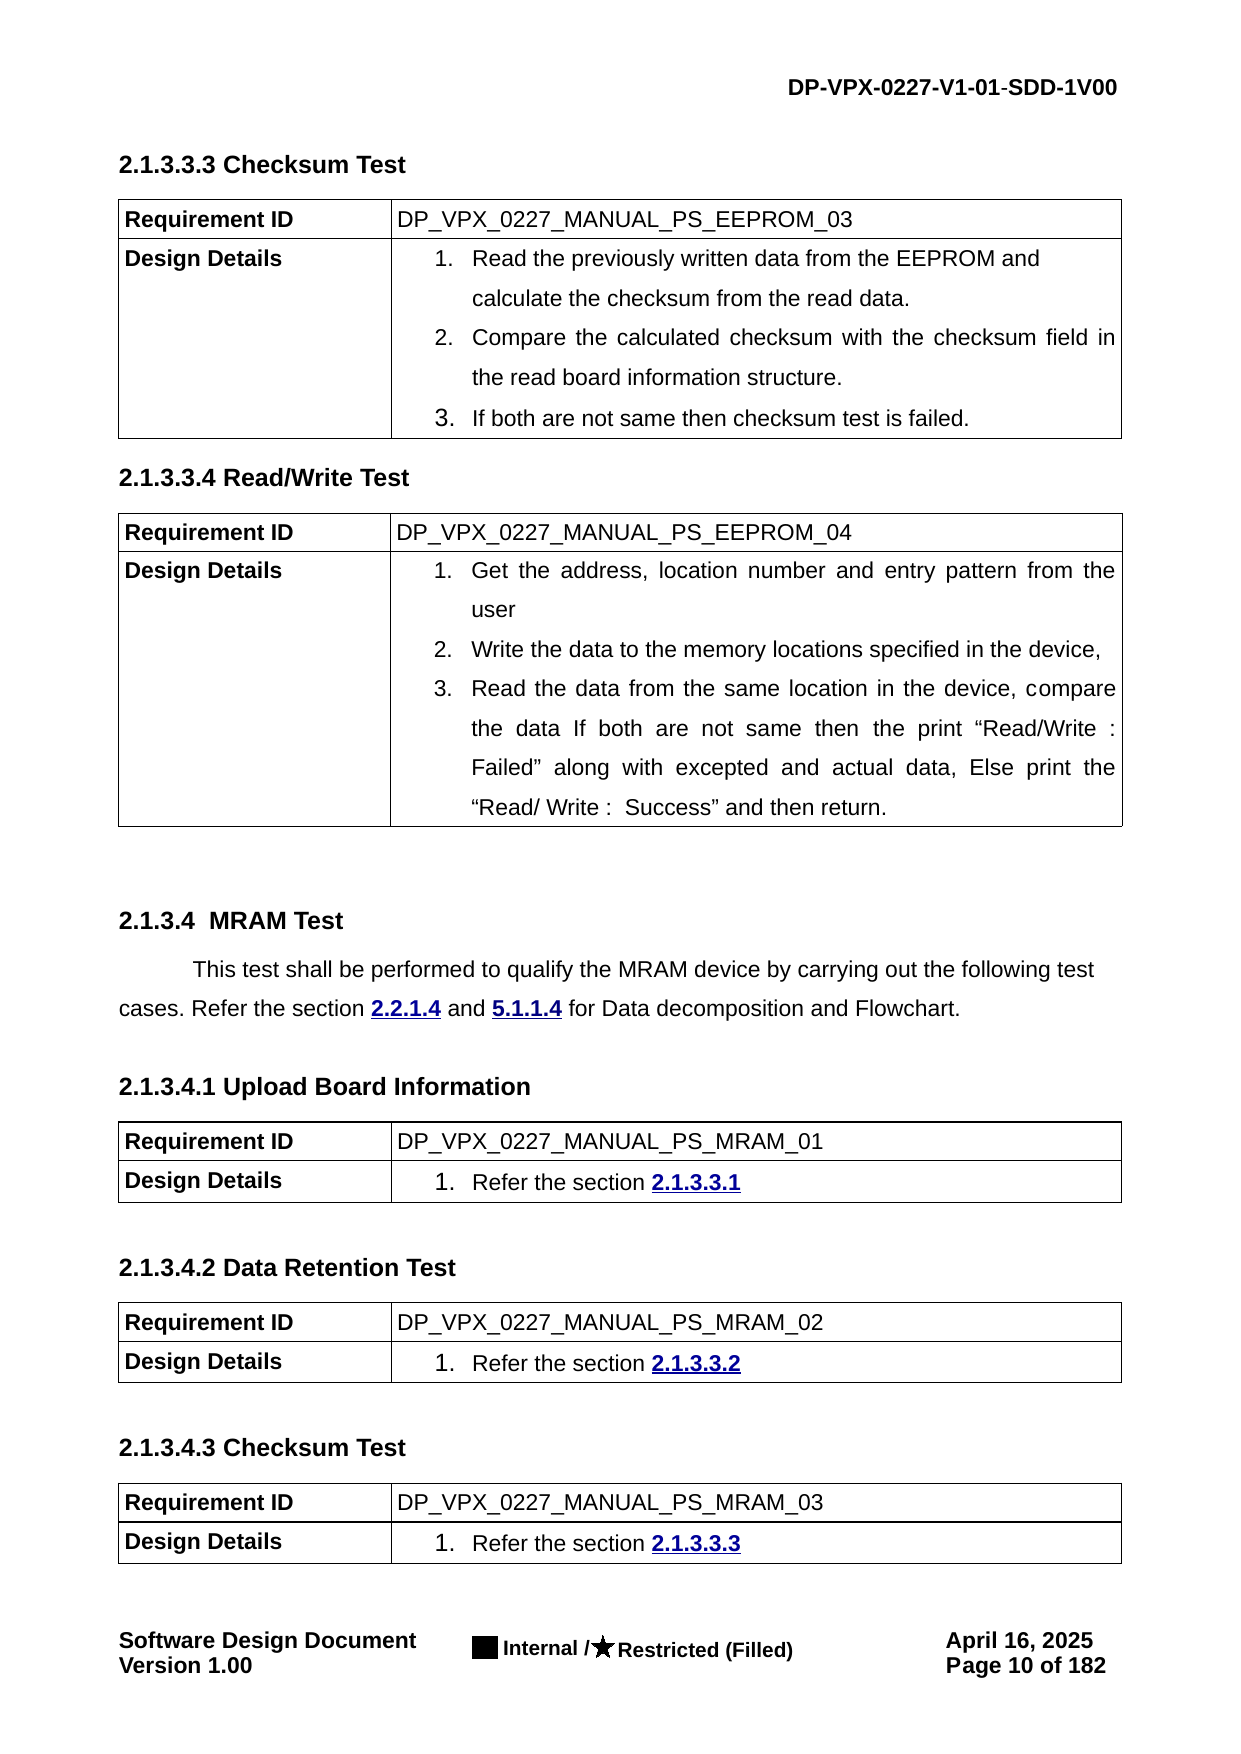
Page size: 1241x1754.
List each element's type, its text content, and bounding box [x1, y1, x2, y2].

table_cell Design Details [119, 1523, 391, 1563]
subtitle Checksum Test [118, 150, 1122, 179]
subtitle Read/Write Test [118, 463, 1122, 492]
table_cell Design Details [119, 1161, 391, 1202]
table_header Requirement ID [119, 200, 391, 238]
table_header Requirement ID [119, 1303, 391, 1341]
table_header DP_VPX_0227_MANUAL_PS_EEPROM_04 [391, 514, 1122, 551]
table_cell Read the previously written data from the EEPROM and calculate the checksum from the read data. Compare the calculated checksum with the checksum field in the read board information structure. If both are not same then checksum test is failed. [392, 239, 1121, 437]
table_cell Refer the section 2.1.3.3.3 [392, 1523, 1121, 1563]
text This test shall be performed to qualify the MRAM device by carrying out the following test cases. Refer the section 2.2.1.4 and 5.1.1.4 for Data decomposition and Flowchart. [118, 956, 1122, 1021]
subtitle MRAM Test [118, 906, 1122, 935]
table_header DP_VPX_0227_MANUAL_PS_MRAM_01 [392, 1123, 1121, 1160]
table_cell Refer the section 2.1.3.3.2 [392, 1342, 1121, 1382]
subtitle Data Retention Test [118, 1253, 1122, 1281]
table_cell Design Details [119, 552, 390, 826]
table_header DP_VPX_0227_MANUAL_PS_MRAM_02 [392, 1303, 1121, 1341]
table_cell Design Details [119, 1342, 391, 1382]
subtitle Upload Board Information [118, 1072, 1122, 1101]
table_cell Refer the section 2.1.3.3.1 [392, 1161, 1121, 1202]
table_header Requirement ID [119, 514, 390, 551]
table_header DP_VPX_0227_MANUAL_PS_EEPROM_03 [392, 200, 1121, 238]
table_cell Get the address, location number and entry pattern from the user Write the data to the memory locations specified in the device, Read the data from the same location in the device, compare the data If both are not same then the print “Read/Write : Failed” along with excepted and actual data, Else print the “Read/ Write : Success” and then return. [391, 552, 1122, 826]
table_header DP_VPX_0227_MANUAL_PS_MRAM_03 [392, 1484, 1121, 1521]
subtitle Checksum Test [118, 1433, 1122, 1462]
table_header Requirement ID [119, 1484, 391, 1521]
table_header Requirement ID [119, 1123, 391, 1160]
table_cell Design Details [119, 239, 391, 437]
